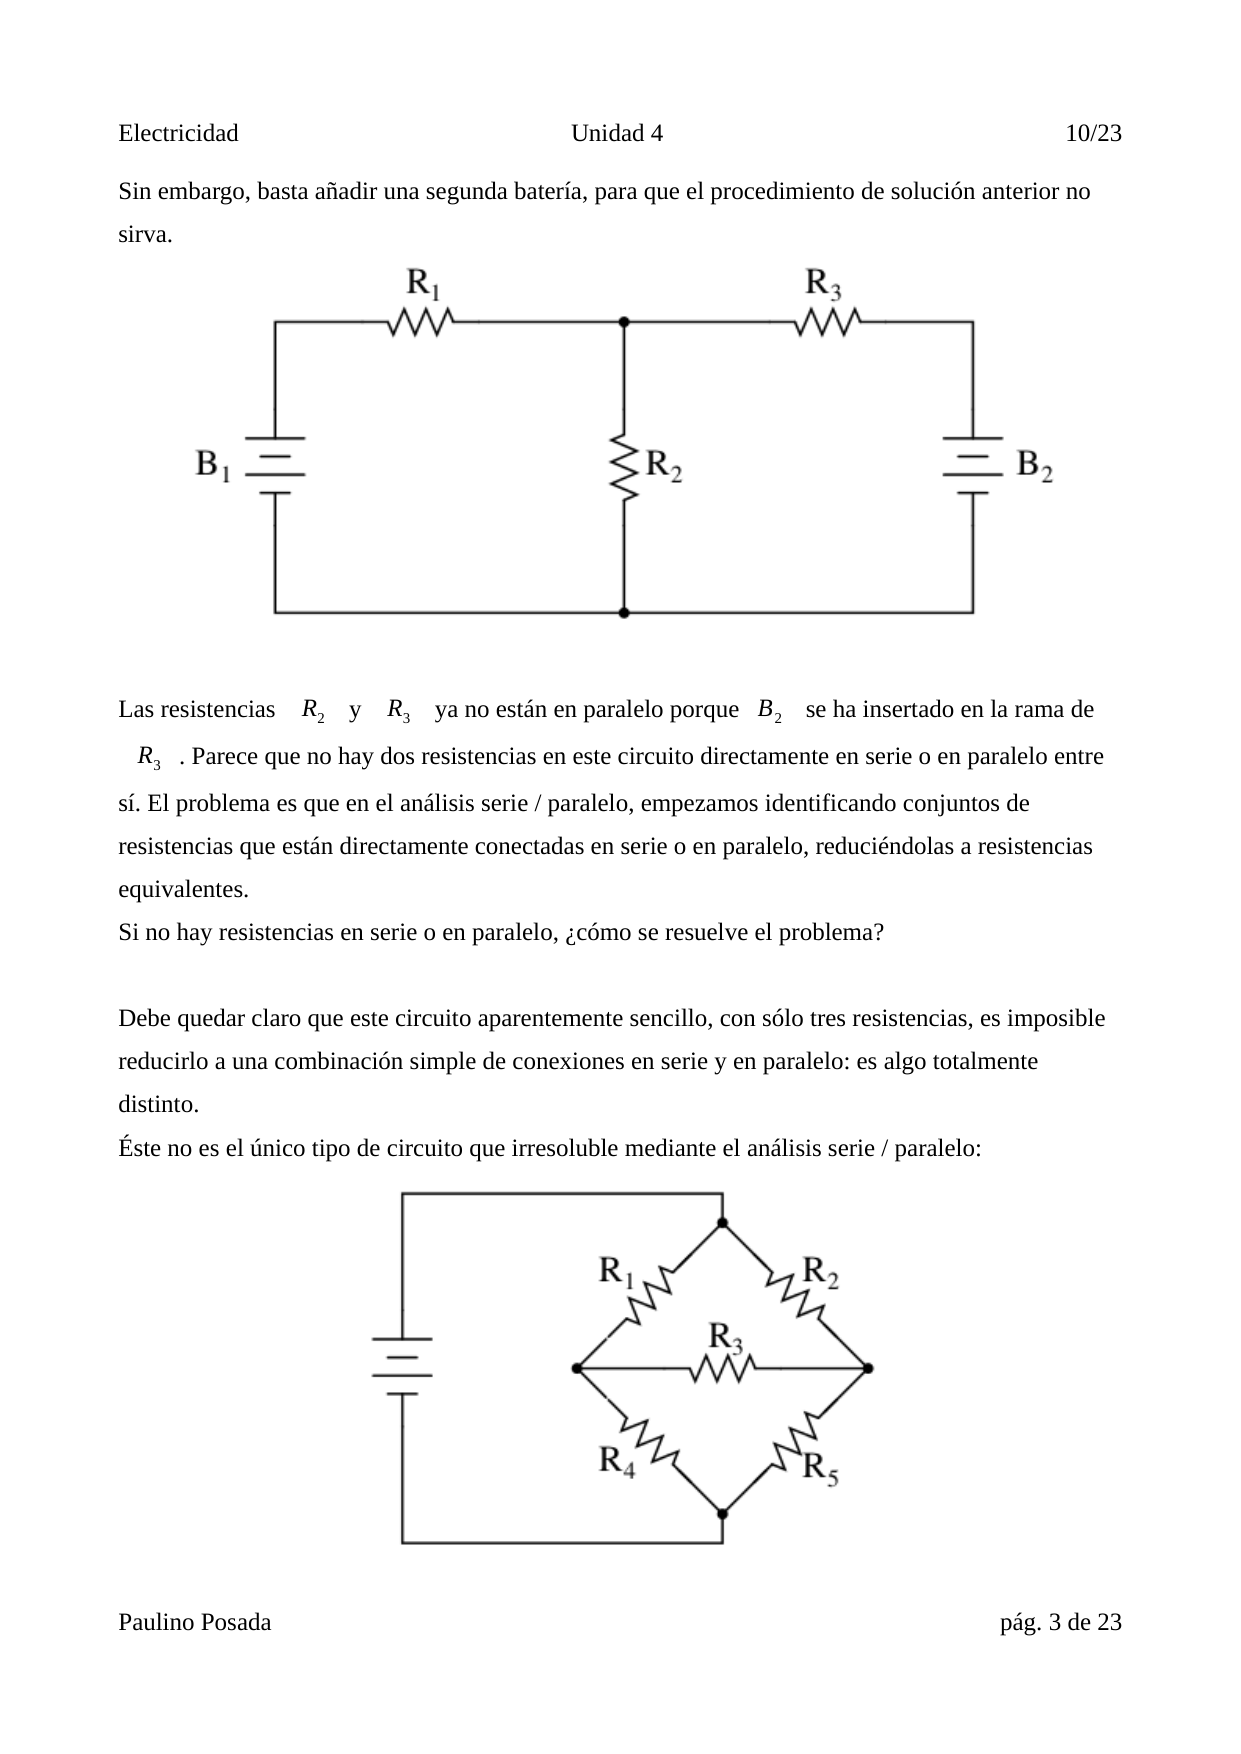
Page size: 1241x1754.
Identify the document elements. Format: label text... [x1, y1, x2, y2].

text Las resistencias y ya no están en paralelo porque se ha insertado en la rama de . Parece que no hay dos resistencias en este circuito directamente en serie o en paralelo entre sí. El problema es que en el análisis serie / paralelo, empezamos identificando conjuntos de resistencias que están directamente conectadas en serie o en paralelo, reduciéndolas a resistencias equivalentes. [118, 694, 1122, 903]
text reducirlo a una combinación simple de conexiones en serie y en paralelo: es algo totalmente distinto. [118, 1046, 1122, 1118]
text Debe quedar claro que este circuito aparentemente sencillo, con sólo tres resistencias, es imposible [118, 1003, 1122, 1032]
picture [353, 1175, 887, 1562]
text Éste no es el único tipo de circuito que irresoluble mediante el análisis serie / paralelo: [118, 1133, 1122, 1161]
text Si no hay resistencias en serie o en paralelo, ¿cómo se resuelve el problema? [118, 917, 1122, 946]
text Sin embargo, basta añadir una segunda batería, para que el procedimiento de solución anterior no sirva. [118, 176, 1122, 248]
picture [175, 262, 1065, 633]
